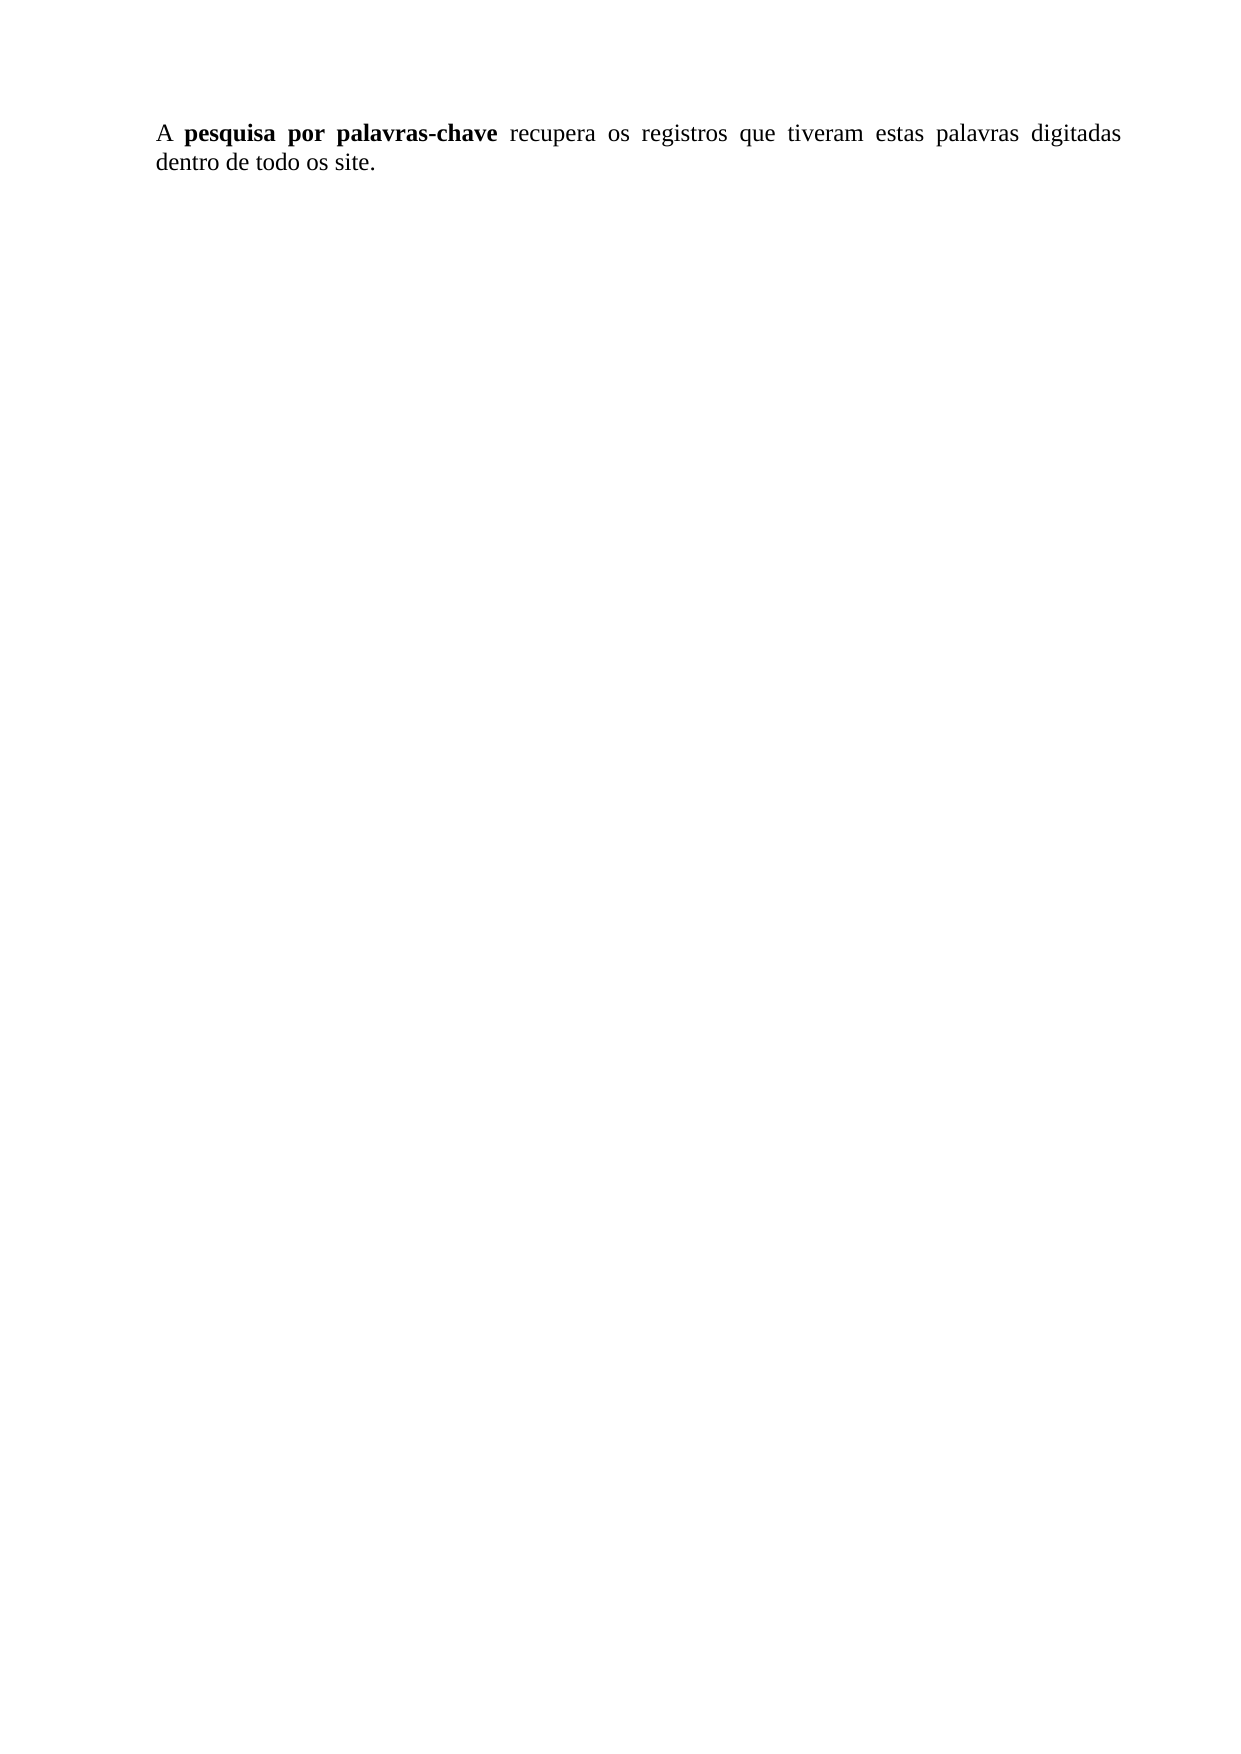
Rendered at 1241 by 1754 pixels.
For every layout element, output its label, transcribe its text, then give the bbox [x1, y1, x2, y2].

text A pesquisa por palavras-chave recupera os registros que tiveram estas palavras digitadas dentro de todo os site. [156, 118, 1122, 176]
